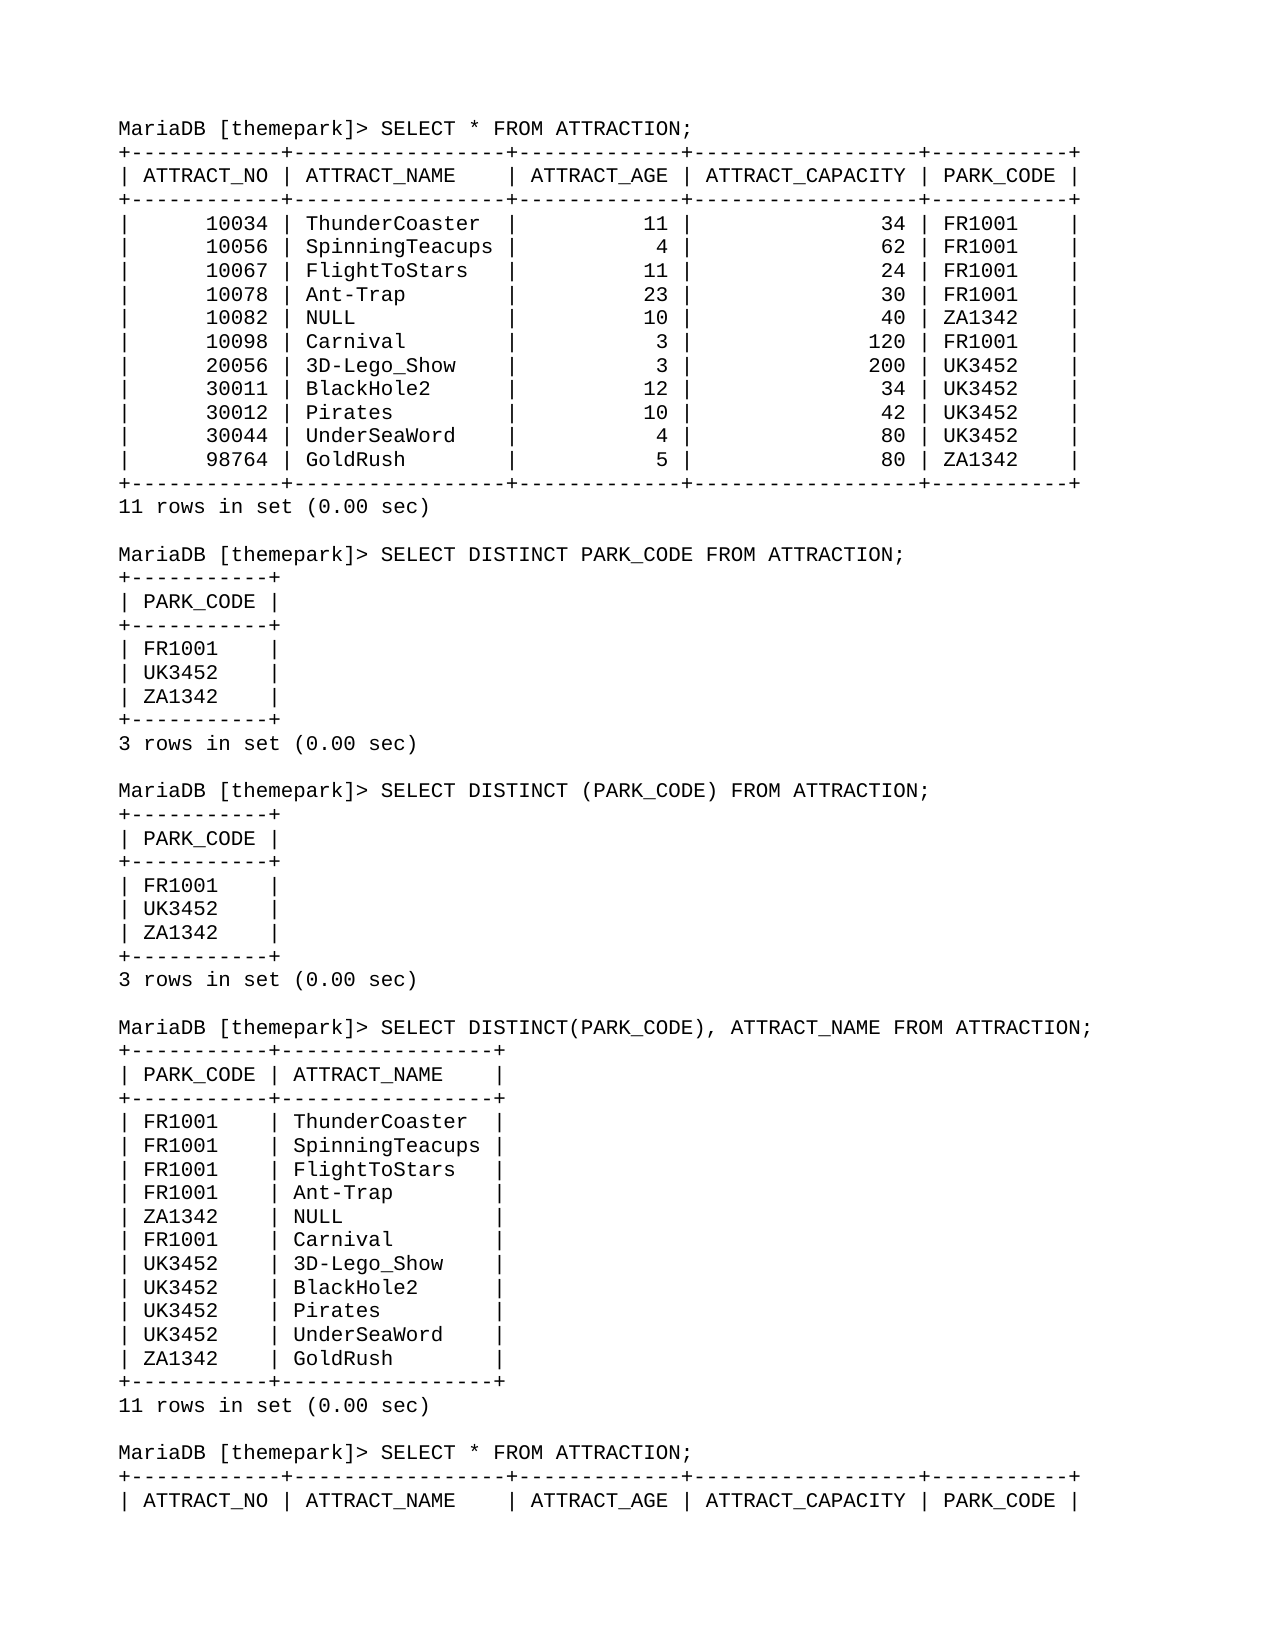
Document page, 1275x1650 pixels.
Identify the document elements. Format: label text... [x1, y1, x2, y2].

text | 10078 | Ant-Trap | 23 | 30 | FR1001 | [118, 284, 1157, 307]
text | FR1001 | ThunderCoaster | [118, 1111, 1157, 1135]
text | PARK_CODE | [118, 591, 1157, 615]
text | 30044 | UnderSeaWord | 4 | 80 | UK3452 | [118, 426, 1157, 449]
text | 98764 | GoldRush | 5 | 80 | ZA1342 | [118, 449, 1157, 473]
text +-----------+ [118, 567, 1157, 591]
text +-----------+ [118, 615, 1157, 638]
text | ATTRACT_NO | ATTRACT_NAME | ATTRACT_AGE | ATTRACT_CAPACITY | PARK_CODE | [118, 1489, 1157, 1513]
text | ATTRACT_NO | ATTRACT_NAME | ATTRACT_AGE | ATTRACT_CAPACITY | PARK_CODE | [118, 165, 1157, 189]
text 3 rows in set (0.00 sec) [118, 969, 1157, 993]
text | ZA1342 | GoldRush | [118, 1348, 1157, 1371]
text | 10082 | NULL | 10 | 40 | ZA1342 | [118, 307, 1157, 331]
text | ZA1342 | NULL | [118, 1206, 1157, 1229]
text | FR1001 | Carnival | [118, 1229, 1157, 1253]
text +-----------+-----------------+ [118, 1371, 1157, 1395]
text | FR1001 | Ant-Trap | [118, 1182, 1157, 1206]
text MariaDB [themepark]> SELECT * FROM ATTRACTION; [118, 118, 1157, 142]
text | UK3452 | BlackHole2 | [118, 1277, 1157, 1300]
text | 30012 | Pirates | 10 | 42 | UK3452 | [118, 402, 1157, 426]
text +------------+-----------------+-------------+------------------+-----------+ [118, 1466, 1157, 1489]
text | UK3452 | [118, 662, 1157, 686]
text | 30011 | BlackHole2 | 12 | 34 | UK3452 | [118, 378, 1157, 402]
text | 10056 | SpinningTeacups | 4 | 62 | FR1001 | [118, 236, 1157, 260]
text | UK3452 | Pirates | [118, 1300, 1157, 1324]
text +-----------+ [118, 804, 1157, 827]
text MariaDB [themepark]> SELECT DISTINCT PARK_CODE FROM ATTRACTION; [118, 544, 1157, 567]
text +-----------+-----------------+ [118, 1088, 1157, 1111]
text | 10067 | FlightToStars | 11 | 24 | FR1001 | [118, 260, 1157, 284]
text | ZA1342 | [118, 922, 1157, 946]
text | PARK_CODE | ATTRACT_NAME | [118, 1064, 1157, 1088]
text +-----------+-----------------+ [118, 1040, 1157, 1064]
text MariaDB [themepark]> SELECT DISTINCT (PARK_CODE) FROM ATTRACTION; [118, 780, 1157, 804]
text | UK3452 | UnderSeaWord | [118, 1324, 1157, 1348]
text | ZA1342 | [118, 686, 1157, 709]
text | 10034 | ThunderCoaster | 11 | 34 | FR1001 | [118, 213, 1157, 236]
text | 10098 | Carnival | 3 | 120 | FR1001 | [118, 331, 1157, 354]
text +-----------+ [118, 851, 1157, 875]
text | FR1001 | SpinningTeacups | [118, 1135, 1157, 1158]
text +-----------+ [118, 946, 1157, 969]
text 3 rows in set (0.00 sec) [118, 733, 1157, 757]
text | 20056 | 3D-Lego_Show | 3 | 200 | UK3452 | [118, 354, 1157, 378]
text 11 rows in set (0.00 sec) [118, 1395, 1157, 1419]
text MariaDB [themepark]> SELECT * FROM ATTRACTION; [118, 1442, 1157, 1466]
text | UK3452 | 3D-Lego_Show | [118, 1253, 1157, 1277]
text | FR1001 | [118, 638, 1157, 662]
text | FR1001 | FlightToStars | [118, 1158, 1157, 1182]
text +-----------+ [118, 709, 1157, 733]
text | FR1001 | [118, 875, 1157, 898]
text | PARK_CODE | [118, 827, 1157, 851]
text +------------+-----------------+-------------+------------------+-----------+ [118, 189, 1157, 213]
text MariaDB [themepark]> SELECT DISTINCT(PARK_CODE), ATTRACT_NAME FROM ATTRACTION; [118, 1017, 1157, 1040]
text +------------+-----------------+-------------+------------------+-----------+ [118, 142, 1157, 165]
text 11 rows in set (0.00 sec) [118, 496, 1157, 520]
text +------------+-----------------+-------------+------------------+-----------+ [118, 473, 1157, 496]
text | UK3452 | [118, 898, 1157, 922]
